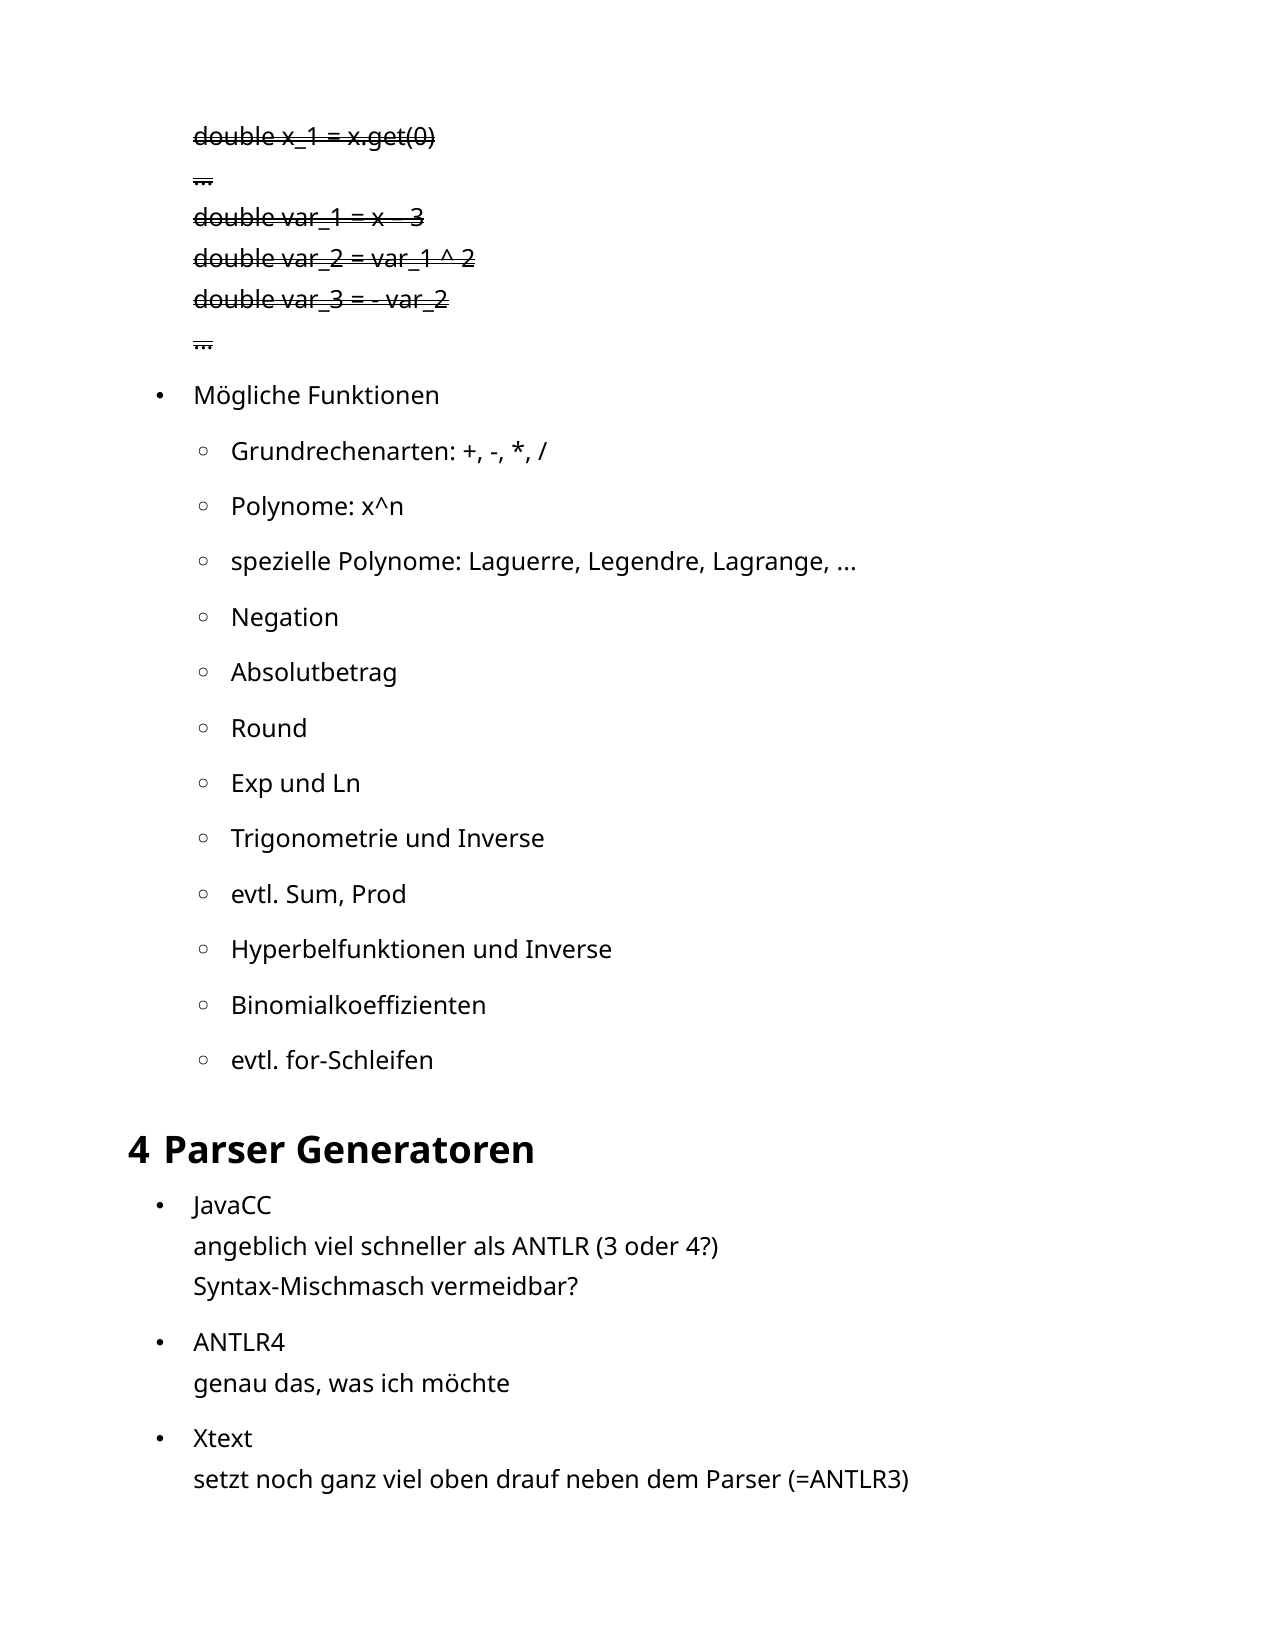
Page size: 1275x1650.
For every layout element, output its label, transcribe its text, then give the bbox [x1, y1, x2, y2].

list evtl. for-Schleifen [193, 1043, 1157, 1077]
list Absolutbetrag [193, 655, 1157, 689]
list Round [193, 710, 1157, 744]
list Grundrechenarten: +, -, *, / [193, 433, 1157, 467]
list Exp und Ln [193, 766, 1157, 800]
list Mögliche Funktionen [156, 378, 1157, 412]
list Trigonometrie und Inverse [193, 821, 1157, 855]
subtitle Parser Generatoren [118, 1123, 1157, 1175]
list JavaCC angeblich viel schneller als ANTLR (3 oder 4?) Syntax-Mischmasch vermeidbar? [156, 1187, 1157, 1303]
list Negation [193, 599, 1157, 633]
list ANTLR4 genau das, was ich möchte [156, 1324, 1157, 1399]
list Hyperbelfunktionen und Inverse [193, 932, 1157, 966]
list double x_1 = x.get(0) ... double var_1 = x – 3 double var_2 = var_1 ^ 2 double var_3 = - var_2 ... [156, 118, 1157, 356]
list evtl. Sum, Prod [193, 876, 1157, 911]
list Polynome: x^n [193, 488, 1157, 523]
list Binomialkoeffizienten [193, 987, 1157, 1021]
list spezielle Polynome: Laguerre, Legendre, Lagrange, ... [193, 544, 1157, 578]
list Xtext setzt noch ganz viel oben drauf neben dem Parser (=ANTLR3) [156, 1421, 1157, 1496]
